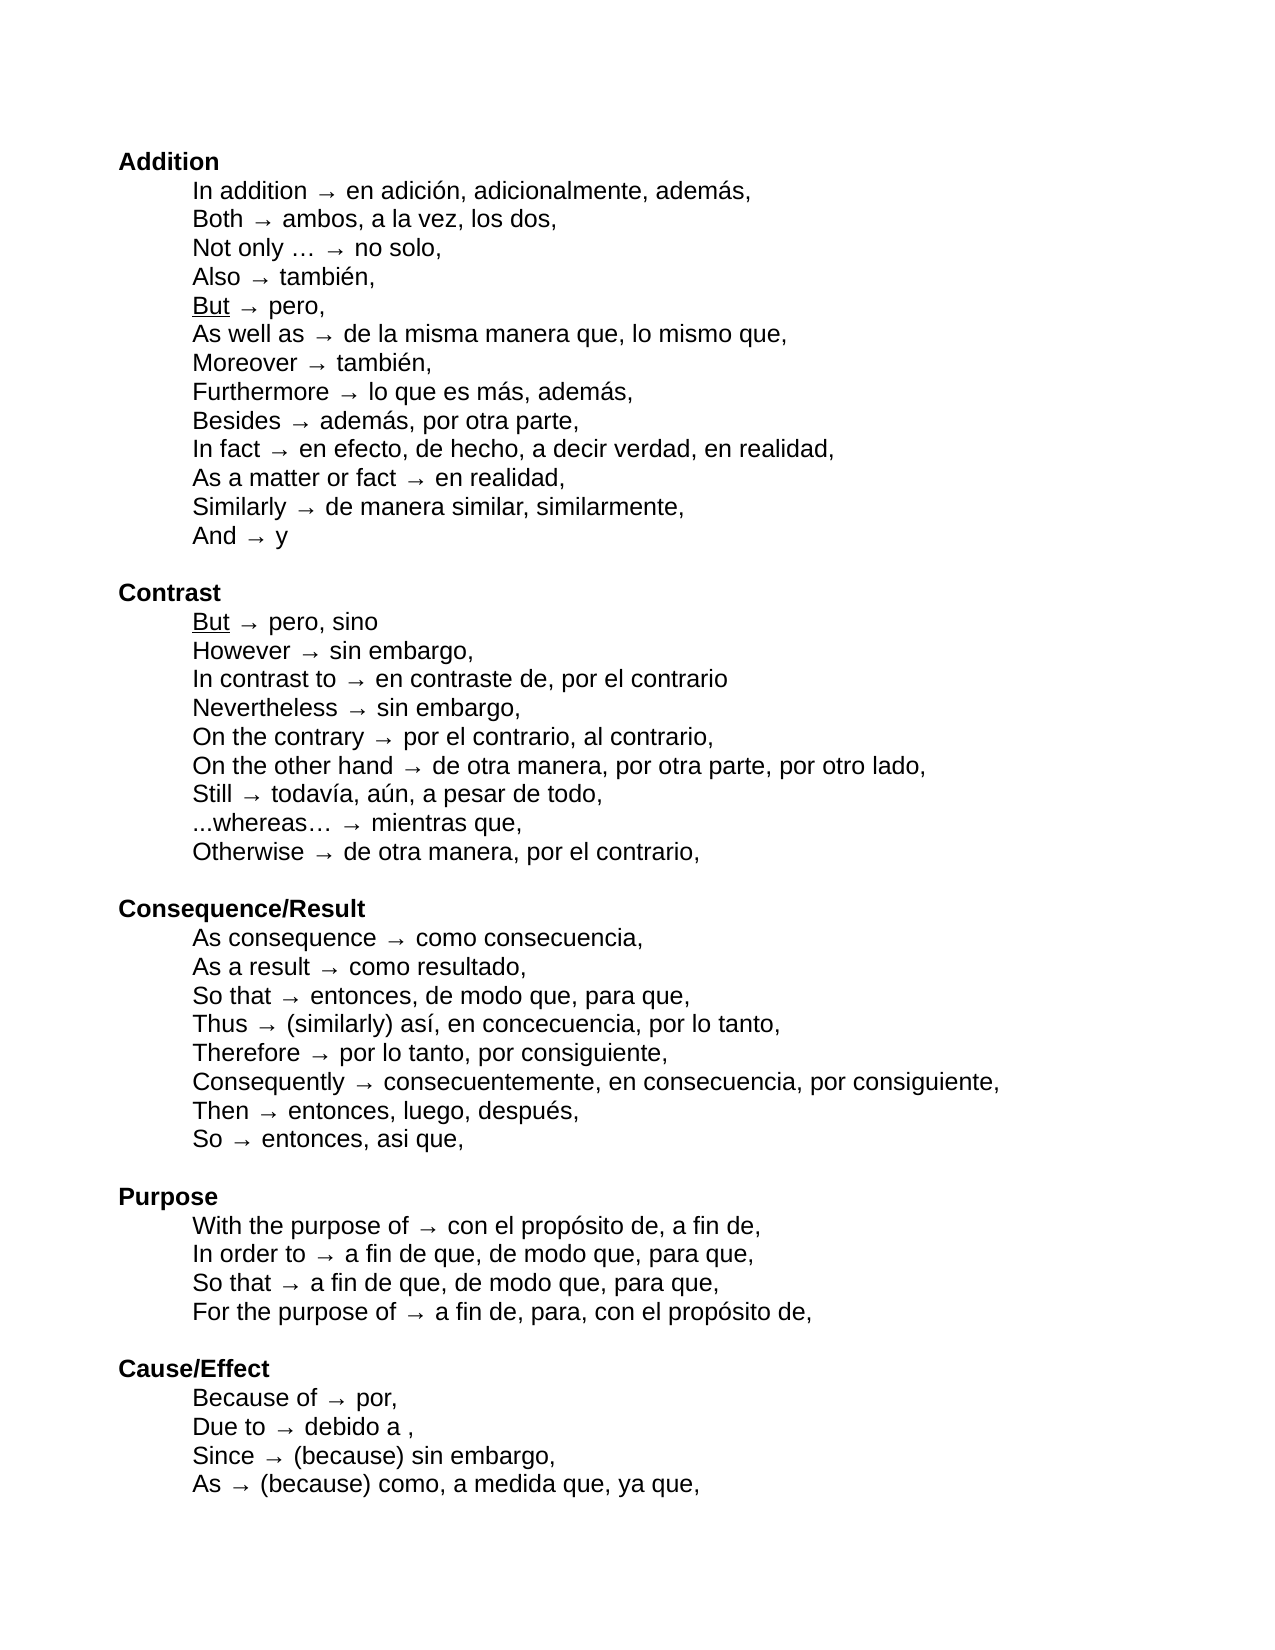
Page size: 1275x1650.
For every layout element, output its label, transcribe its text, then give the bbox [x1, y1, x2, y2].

text As a matter or fact → en realidad, [118, 463, 1157, 492]
text Still → todavía, aún, a pesar de todo, [118, 779, 1157, 808]
text As consequence → como consecuencia, [118, 923, 1157, 952]
text Therefore → por lo tanto, por consiguiente, [118, 1038, 1157, 1067]
text For the purpose of → a fin de, para, con el propósito de, [118, 1297, 1157, 1326]
text And → y [118, 521, 1157, 549]
text Not only … → no solo, [118, 233, 1157, 262]
text Then → entonces, luego, después, [118, 1096, 1157, 1124]
text In fact → en efecto, de hecho, a decir verdad, en realidad, [118, 434, 1157, 463]
text As → (because) como, a medida que, ya que, [118, 1469, 1157, 1498]
text ...whereas… → mientras que, [118, 808, 1157, 837]
text In contrast to → en contraste de, por el contrario [118, 664, 1157, 693]
text In order to → a fin de que, de modo que, para que, [118, 1239, 1157, 1268]
text Since → (because) sin embargo, [118, 1441, 1157, 1469]
text However → sin embargo, [118, 636, 1157, 664]
text Addition [118, 118, 1157, 176]
text Consequence/Result [118, 894, 1157, 923]
text Consequently → consecuentemente, en consecuencia, por consiguiente, [118, 1067, 1157, 1096]
text Because of → por, [118, 1383, 1157, 1412]
text Due to → debido a , [118, 1412, 1157, 1441]
text Contrast [118, 578, 1157, 607]
text So → entonces, asi que, [118, 1124, 1157, 1153]
text Nevertheless → sin embargo, [118, 693, 1157, 722]
text As well as → de la misma manera que, lo mismo que, [118, 319, 1157, 348]
text Also → también, [118, 262, 1157, 291]
text Both → ambos, a la vez, los dos, [118, 204, 1157, 233]
text As a result → como resultado, [118, 952, 1157, 981]
text Furthermore → lo que es más, además, [118, 377, 1157, 406]
text Purpose [118, 1182, 1157, 1211]
text Moreover → también, [118, 348, 1157, 377]
text Thus → (similarly) así, en concecuencia, por lo tanto, [118, 1009, 1157, 1038]
text Otherwise → de otra manera, por el contrario, [118, 837, 1157, 866]
text On the contrary → por el contrario, al contrario, [118, 722, 1157, 751]
text But → pero, [118, 291, 1157, 319]
text So that → a fin de que, de modo que, para que, [118, 1268, 1157, 1297]
text In addition → en adición, adicionalmente, además, [118, 176, 1157, 204]
text On the other hand → de otra manera, por otra parte, por otro lado, [118, 751, 1157, 779]
text Similarly → de manera similar, similarmente, [118, 492, 1157, 521]
text So that → entonces, de modo que, para que, [118, 981, 1157, 1009]
text But → pero, sino [118, 607, 1157, 636]
text Cause/Effect [118, 1354, 1157, 1383]
text With the purpose of → con el propósito de, a fin de, [118, 1211, 1157, 1239]
text Besides → además, por otra parte, [118, 406, 1157, 434]
